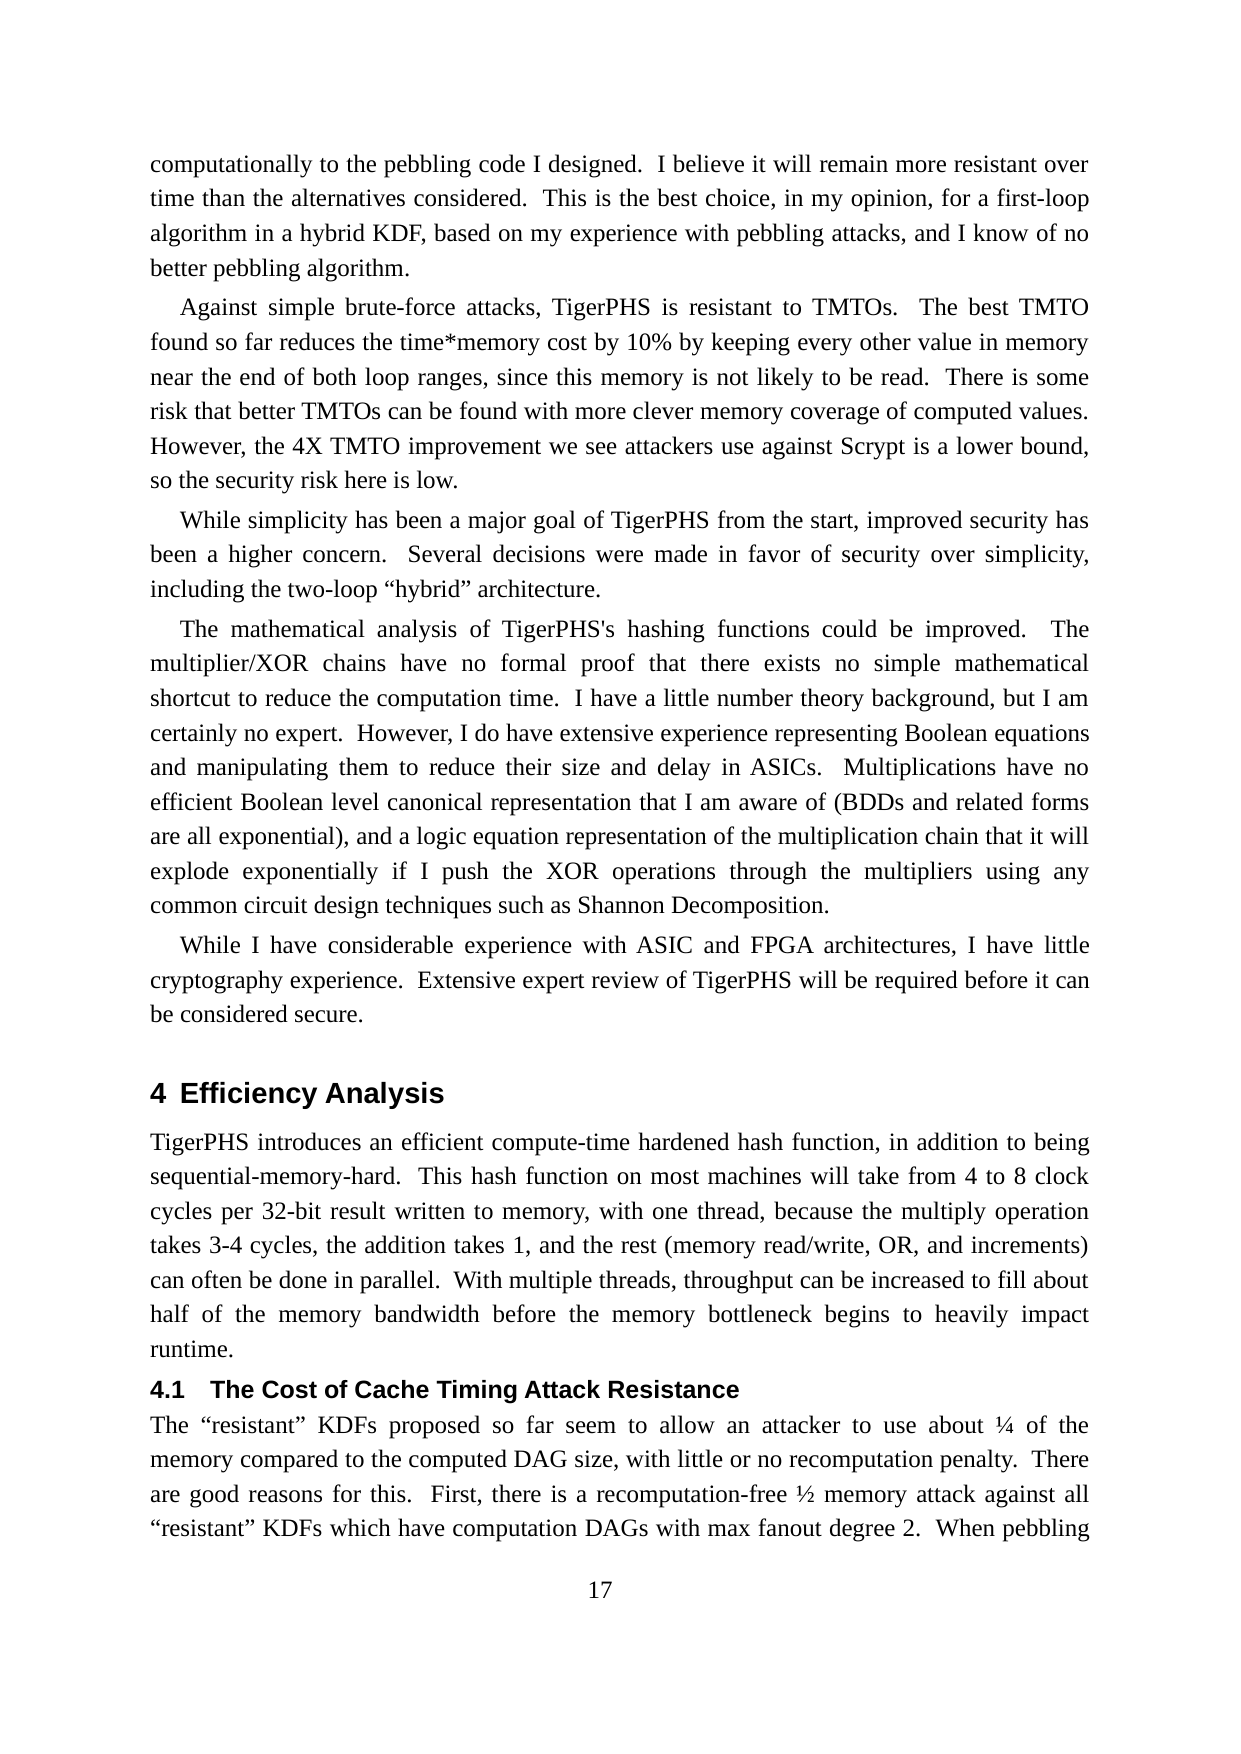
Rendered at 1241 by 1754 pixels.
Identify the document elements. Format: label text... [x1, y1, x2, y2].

text The mathematical analysis of TigerPHS's hashing functions could be improved. The multiplier/XOR chains have no formal proof that there exists no simple mathematical shortcut to reduce the computation time. I have a little number theory background, but I am certainly no expert. However, I do have extensive experience representing Boolean equations and manipulating them to reduce their size and delay in ASICs. Multiplications have no efficient Boolean level canonical representation that I am aware of (BDDs and related forms are all exponential), and a logic equation representation of the multiplication chain that it will explode exponentially if I push the XOR operations through the multipliers using any common circuit design techniques such as Shannon Decomposition. [150, 615, 1091, 919]
subtitle The Cost of Cache Timing Attack Resistance [150, 1376, 1091, 1404]
text Against simple brute-force attacks, TigerPHS is resistant to TMTOs. The best TMTO found so far reduces the time*memory cost by 10% by keeping every other value in memory near the end of both loop ranges, since this memory is not likely to be read. There is some risk that better TMTOs can be found with more clever memory coverage of computed values. However, the 4X TMTO improvement we see attackers use against Scrypt is a lower bound, so the security risk here is low. [150, 293, 1091, 494]
text computationally to the pebbling code I designed. I believe it will remain more resistant over time than the alternatives considered. This is the best choice, in my opinion, for a first-loop algorithm in a hybrid KDF, based on my experience with pebbling attacks, and I know of no better pebbling algorithm. [150, 150, 1091, 281]
text TigerPHS introduces an efficient compute-time hardened hash function, in addition to being sequential-memory-hard. This hash function on most machines will take from 4 to 8 clock cycles per 32-bit result written to memory, with one thread, because the multiply operation takes 3-4 cycles, the addition takes 1, and the rest (memory read/write, OR, and increments) can often be done in parallel. With multiple threads, throughput can be increased to fill about half of the memory bandwidth before the memory bottleneck begins to heavily impact runtime. [150, 1128, 1091, 1363]
text While simplicity has been a major goal of TigerPHS from the start, improved security has been a higher concern. Several decisions were made in favor of security over simplicity, including the two-loop “hybrid” architecture. [150, 506, 1091, 603]
subtitle Efficiency Analysis [150, 1077, 1091, 1109]
text While I have considerable experience with ASIC and FPGA architectures, I have little cryptography experience. Extensive expert review of TigerPHS will be required before it can be considered secure. [150, 931, 1091, 1028]
text The “resistant” KDFs proposed so far seem to allow an attacker to use about ¼ of the memory compared to the computed DAG size, with little or no recomputation penalty. There are good reasons for this. First, there is a recomputation-free ½ memory attack against all “resistant” KDFs which have computation DAGs with max fanout degree 2. When pebbling [150, 1411, 1091, 1542]
